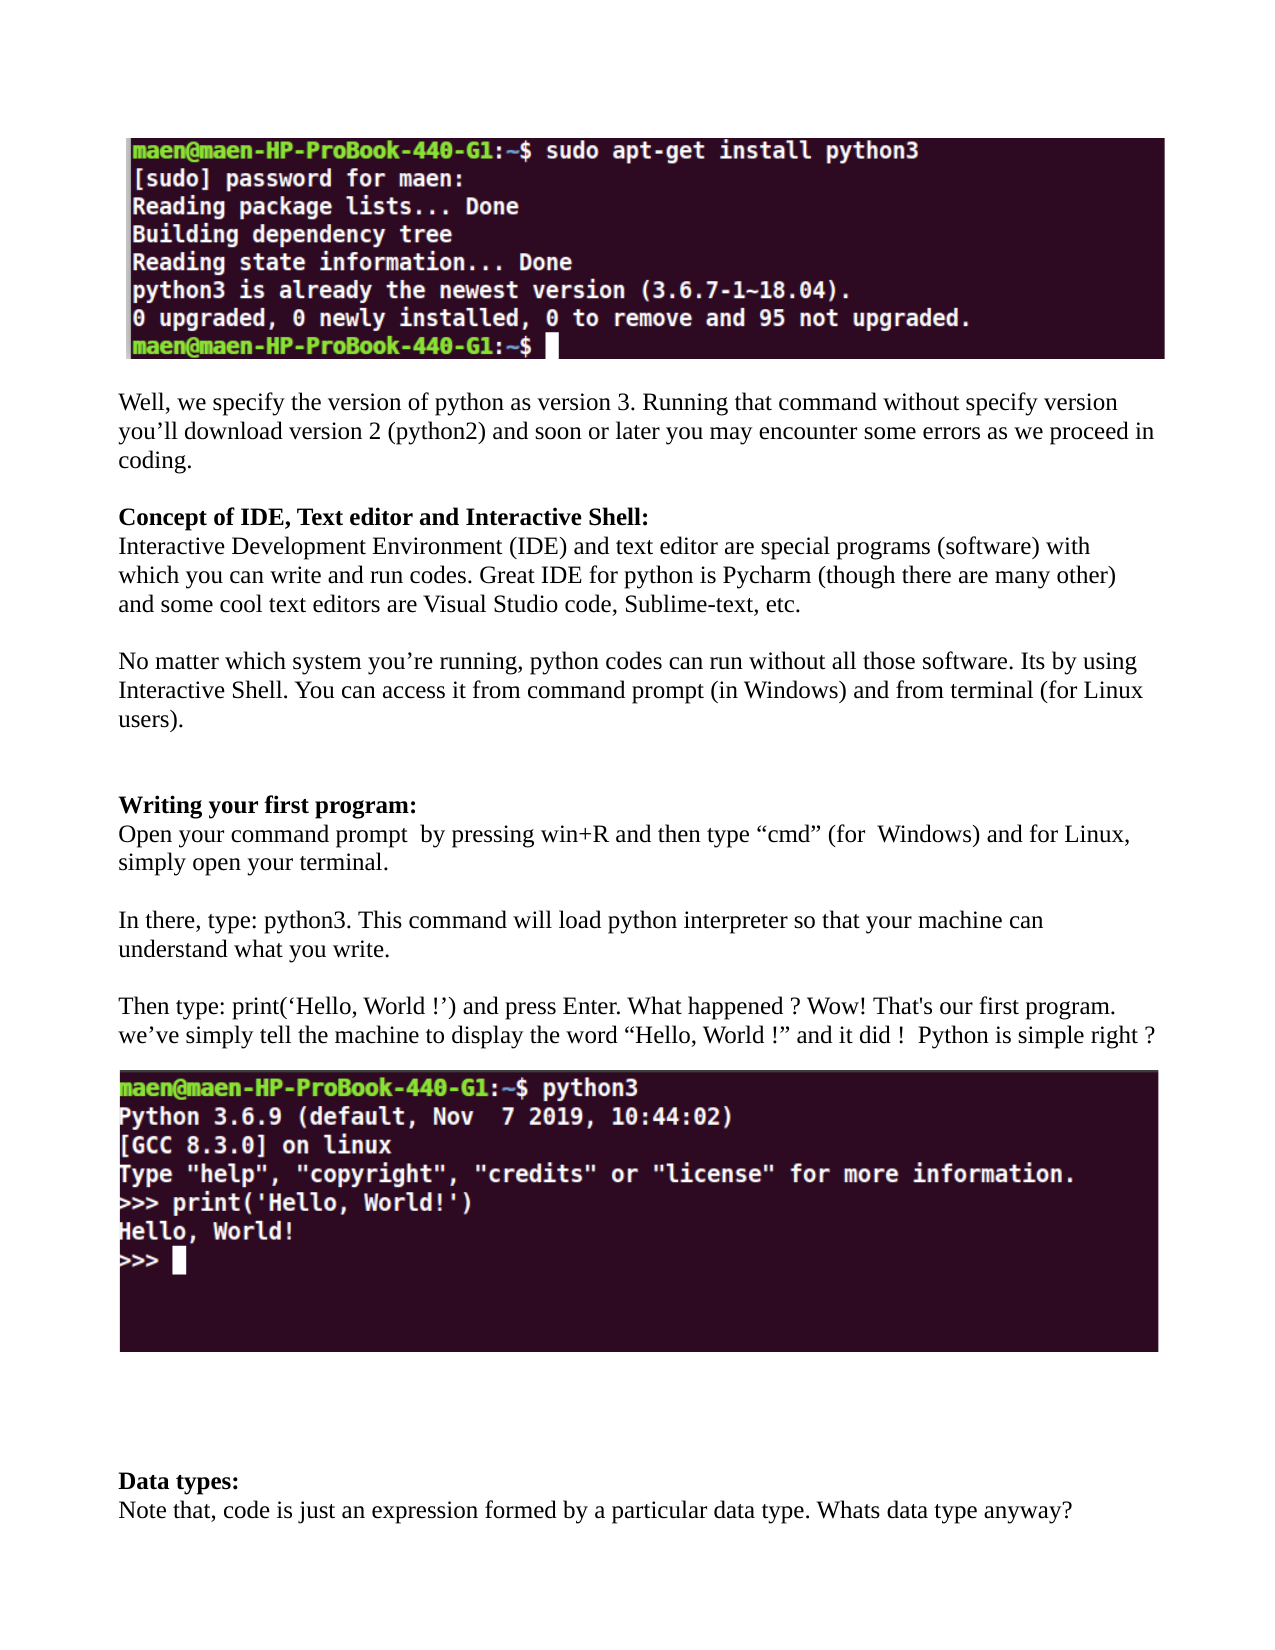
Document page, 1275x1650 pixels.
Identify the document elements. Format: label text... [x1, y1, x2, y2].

picture [126, 138, 1165, 359]
text Then type: print(‘Hello, World !’) and press Enter. What happened ? Wow! That's our first program. we’ve simply tell the machine to display the word “Hello, World !” and it did ! Python is simple right ? [118, 991, 1157, 1049]
text In there, type: python3. This command will load python interpreter so that your machine can understand what you write. [118, 905, 1157, 962]
text Writing your first program: [118, 790, 1157, 819]
text Concept of IDE, Text editor and Interactive Shell: [118, 502, 1157, 531]
text Well, we specify the version of python as version 3. Running that command without specify version you’ll download version 2 (python2) and soon or later you may encounter some errors as we proceed in coding. [118, 387, 1157, 474]
text Interactive Development Environment (IDE) and text editor are special programs (software) with which you can write and run codes. Great IDE for python is Pycharm (though there are many other) and some cool text editors are Visual Studio code, Sublime-text, etc. [118, 531, 1157, 617]
text No matter which system you’re running, python codes can run without all those software. Its by using Interactive Shell. You can access it from command prompt (in Windows) and from terminal (for Linux users). [118, 646, 1157, 732]
picture [119, 1070, 1159, 1352]
text Note that, code is just an expression formed by a particular data type. Whats data type anyway? [118, 1495, 1157, 1524]
text Open your command prompt by pressing win+R and then type “cmd” (for Windows) and for Linux, simply open your terminal. [118, 819, 1157, 876]
text Data types: [118, 1466, 1157, 1495]
